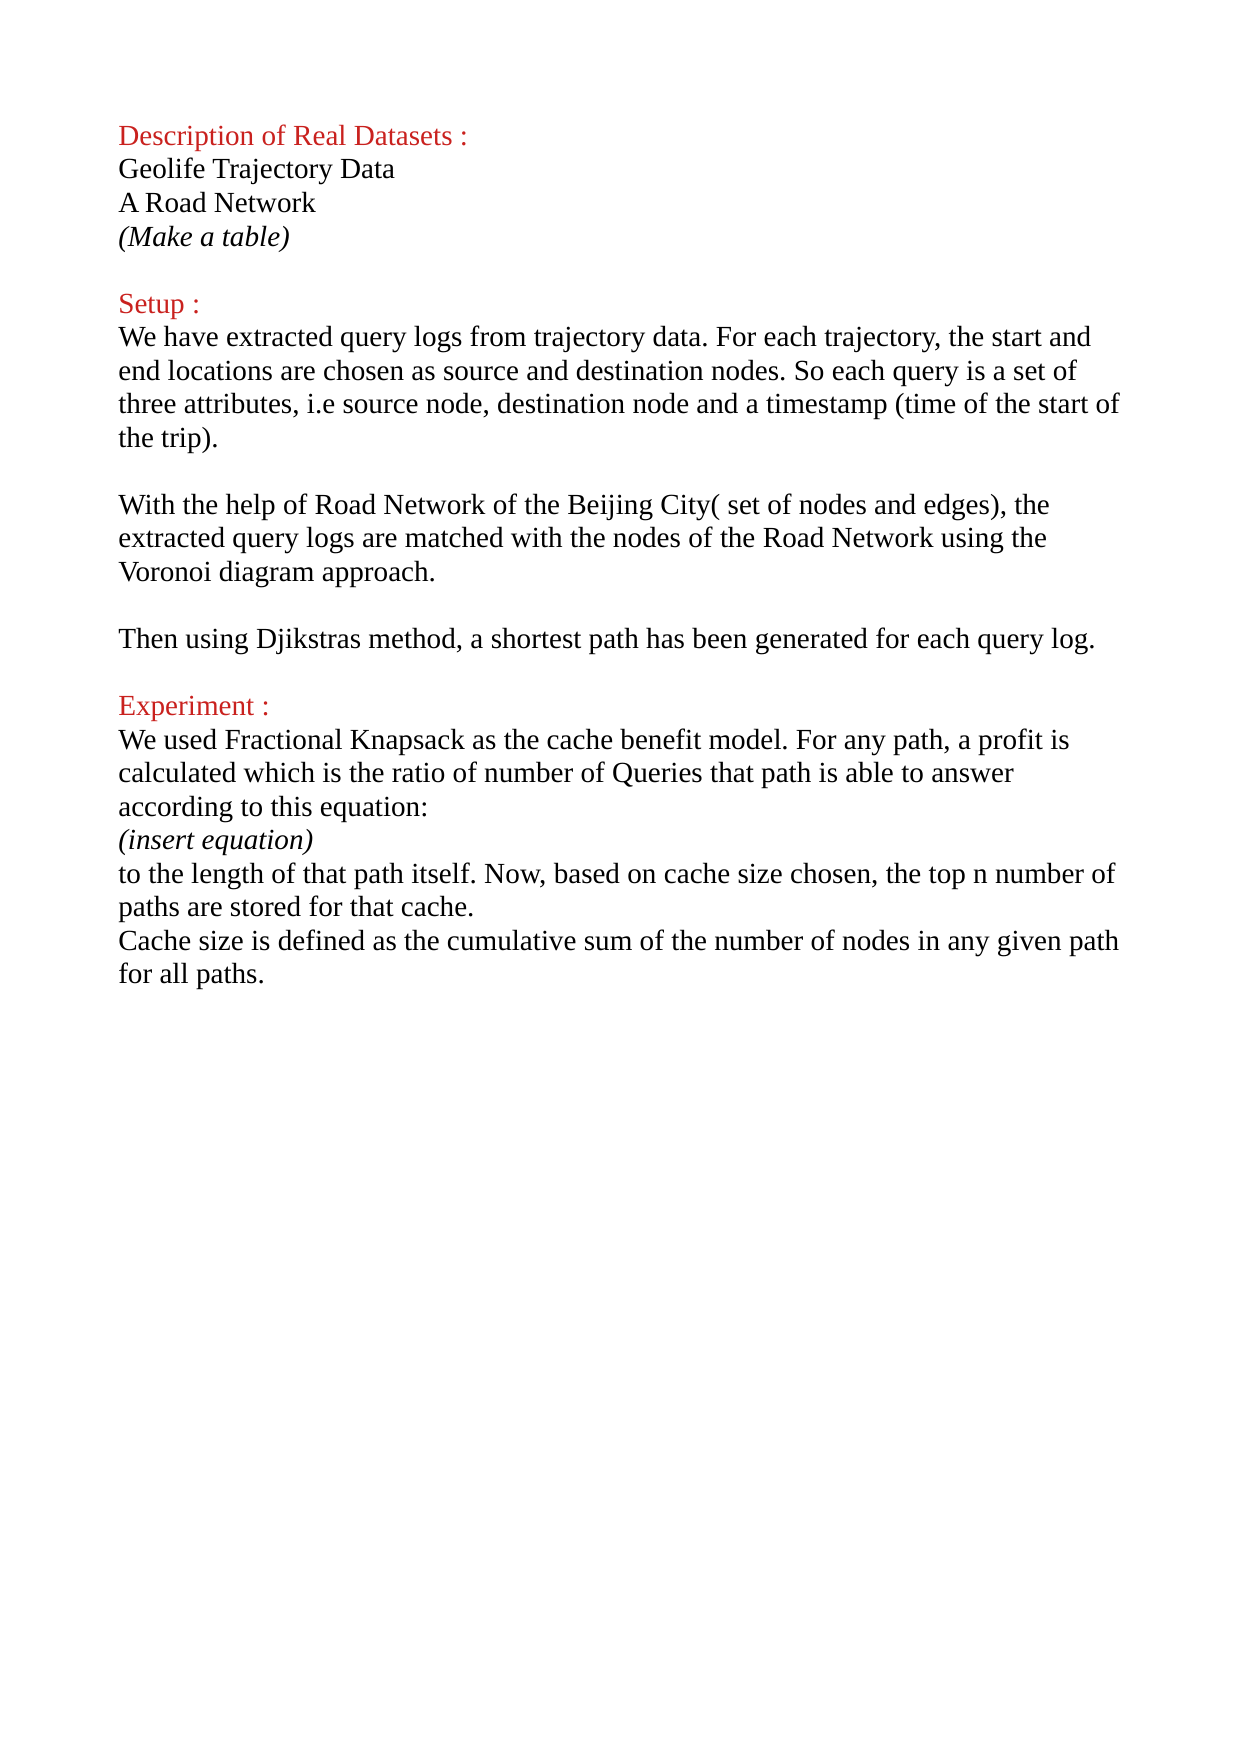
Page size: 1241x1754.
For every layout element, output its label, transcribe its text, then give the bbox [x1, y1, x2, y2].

text Then using Djikstras method, a shortest path has been generated for each query log. [118, 621, 1122, 655]
text Experiment : [118, 688, 1122, 722]
text We have extracted query logs from trajectory data. For each trajectory, the start and end locations are chosen as source and destination nodes. So each query is a set of three attributes, i.e source node, destination node and a timestamp (time of the start of the trip). [118, 319, 1122, 453]
text (Make a table) [118, 219, 1122, 252]
text (insert equation) [118, 822, 1122, 856]
text With the help of Road Network of the Beijing City( set of nodes and edges), the extracted query logs are matched with the nodes of the Road Network using the Voronoi diagram approach. [118, 487, 1122, 588]
text A Road Network [118, 185, 1122, 219]
text We used Fractional Knapsack as the cache benefit model. For any path, a profit is calculated which is the ratio of number of Queries that path is able to answer according to this equation: [118, 722, 1122, 822]
text Setup : [118, 286, 1122, 319]
text to the length of that path itself. Now, based on cache size chosen, the top n number of paths are stored for that cache. [118, 856, 1122, 923]
text Description of Real Datasets : [118, 118, 1122, 152]
text Geolife Trajectory Data [118, 152, 1122, 185]
text Cache size is defined as the cumulative sum of the number of nodes in any given path for all paths. [118, 923, 1122, 990]
